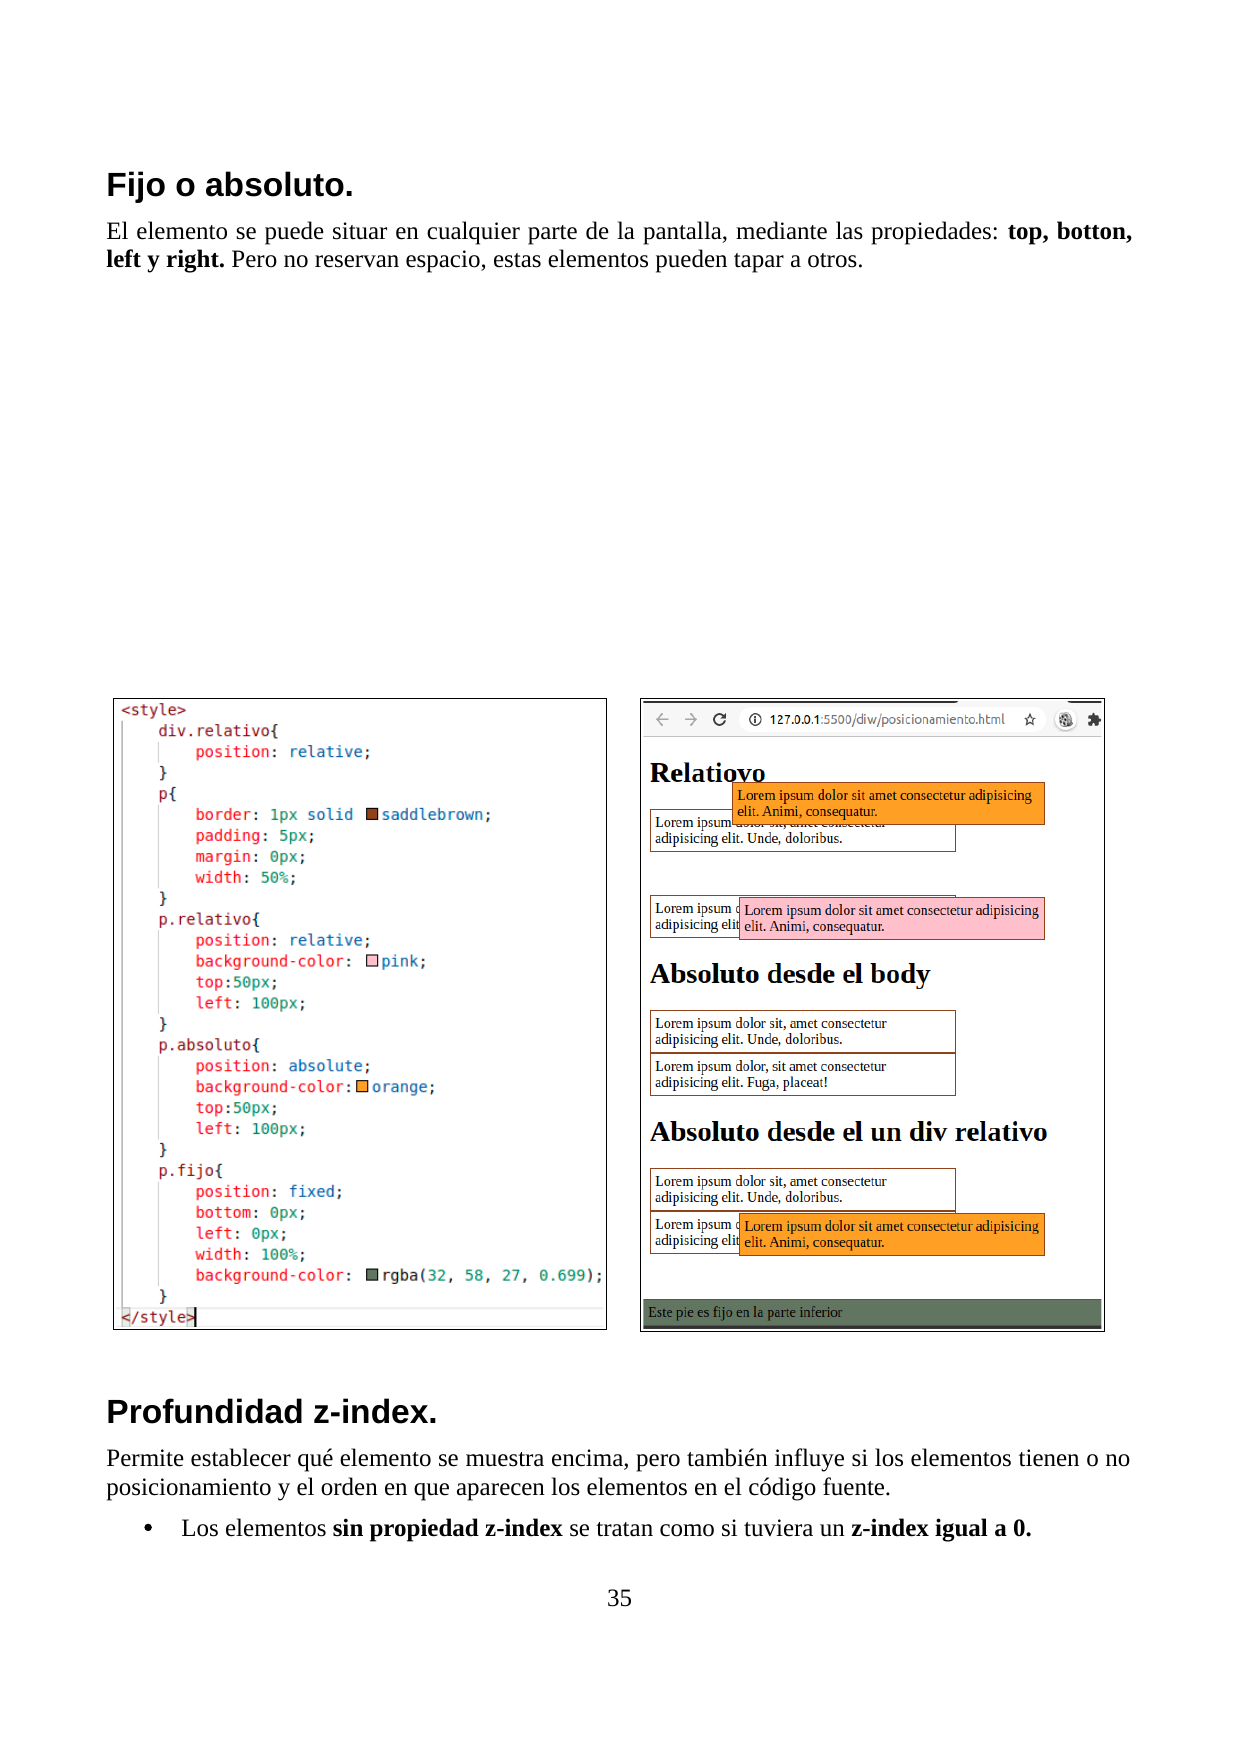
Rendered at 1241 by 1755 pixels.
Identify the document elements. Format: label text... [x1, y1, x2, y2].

subtitle Profundidad z-index. [106, 1392, 1132, 1430]
text Permite establecer qué elemento se muestra encima, pero también influye si los elementos tienen o no posicionamiento y el orden en que aparecen los elementos en el código fuente. [106, 1443, 1132, 1500]
picture [116, 701, 604, 1327]
list Los elementos sin propiedad z-index se tratan como si tuviera un z-index igual a 0. [144, 1513, 1132, 1542]
text El elemento se puede situar en cualquier parte de la pantalla, mediante las propiedades: top, botton, left y right. Pero no reservan espacio, estas elementos pueden tapar a otros. [106, 216, 1132, 273]
picture [643, 701, 1102, 1329]
subtitle Fijo o absoluto. [106, 164, 1132, 203]
